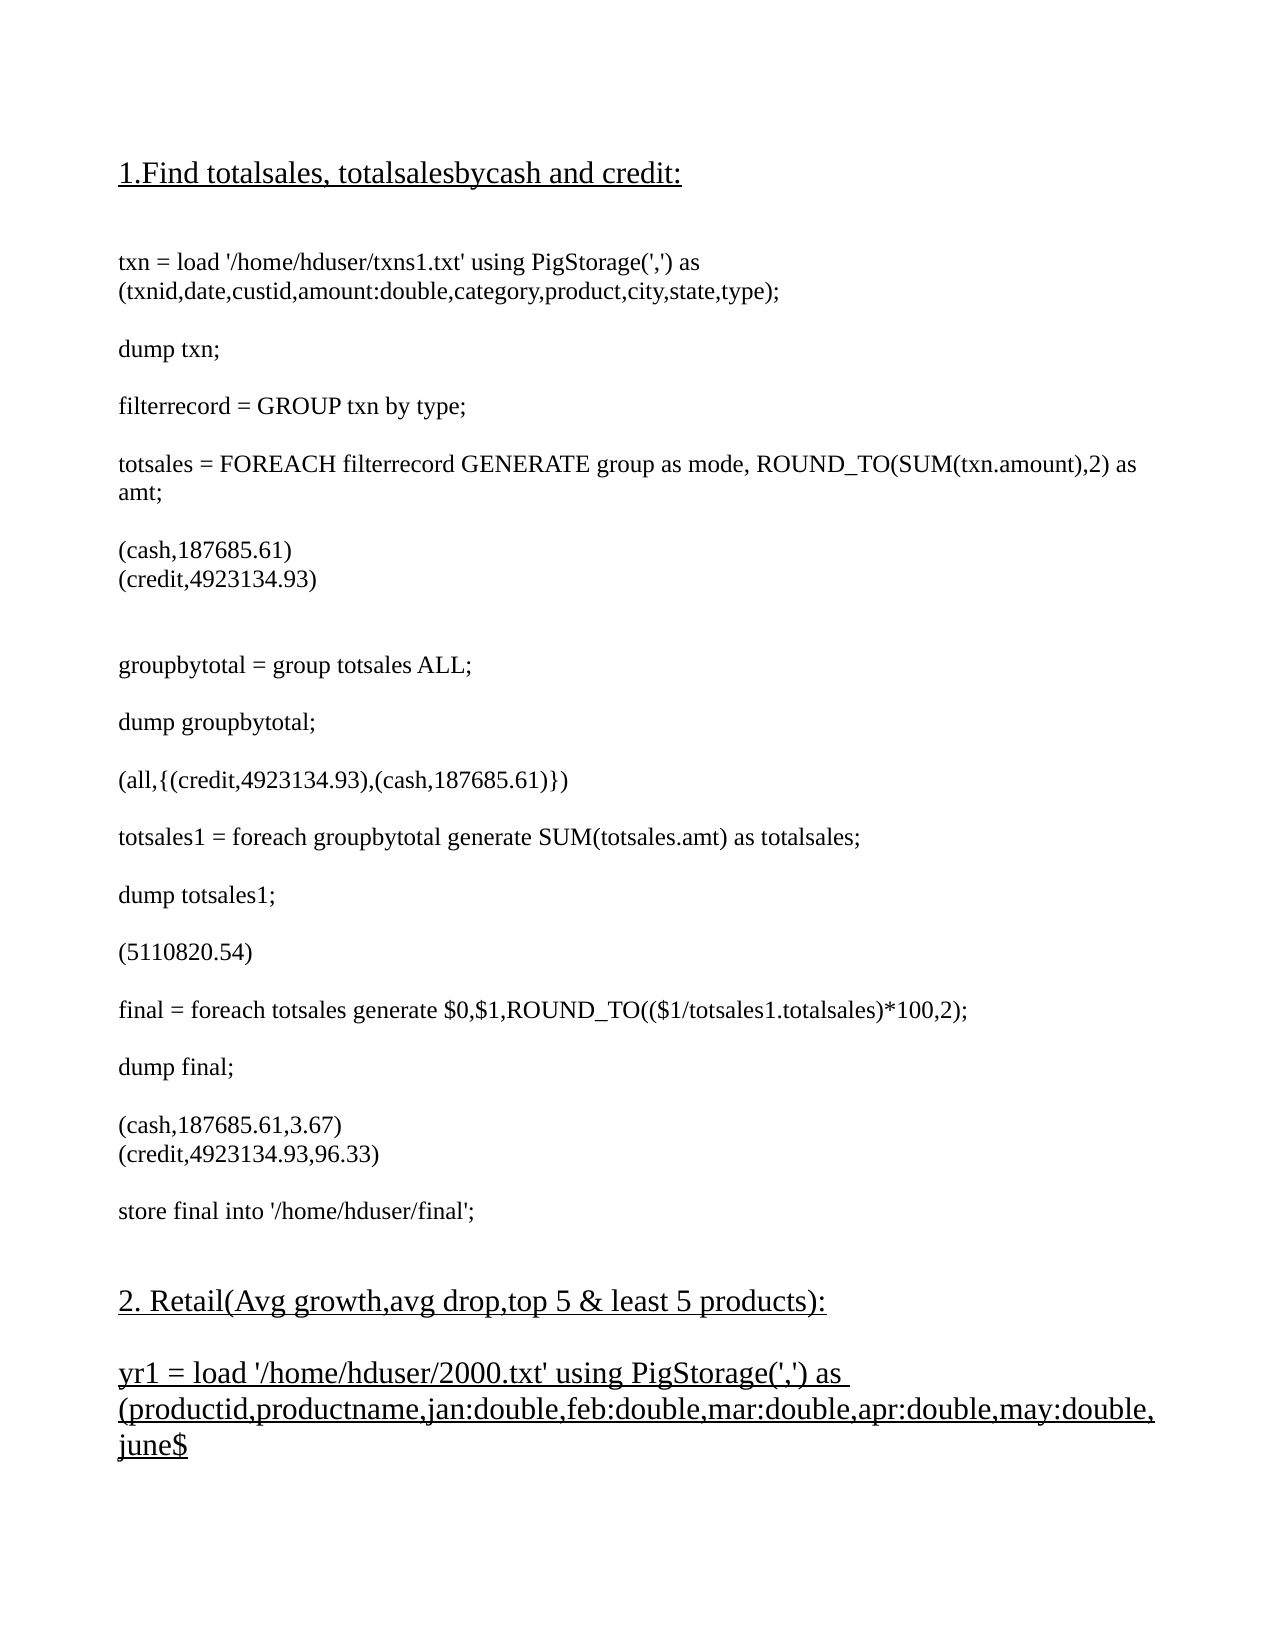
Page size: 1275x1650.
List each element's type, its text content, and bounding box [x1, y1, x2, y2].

text filterrecord = GROUP txn by type; [118, 391, 1157, 420]
text groupbytotal = group totsales ALL; [118, 650, 1157, 679]
text dump totsales1; [118, 880, 1157, 909]
text (cash,187685.61) [118, 535, 1157, 564]
text totsales1 = foreach groupbytotal generate SUM(totsales.amt) as totalsales; [118, 822, 1157, 851]
text store final into '/home/hduser/final'; [118, 1196, 1157, 1225]
text dump txn; [118, 334, 1157, 362]
text yr1 = load '/home/hduser/2000.txt' using PigStorage(',') as (productid,productname,jan:double,feb:double,mar:double,apr:double,may:double,june$ [118, 1354, 1157, 1462]
text final = foreach totsales generate $0,$1,ROUND_TO(($1/totsales1.totalsales)*100,2); [118, 995, 1157, 1024]
text dump final; [118, 1052, 1157, 1081]
text dump groupbytotal; [118, 707, 1157, 736]
text 1.Find totalsales, totalsalesbycash and credit: [118, 154, 1157, 190]
text (cash,187685.61,3.67) [118, 1110, 1157, 1139]
text (all,{(credit,4923134.93),(cash,187685.61)}) [118, 765, 1157, 794]
text totsales = FOREACH filterrecord GENERATE group as mode, ROUND_TO(SUM(txn.amount),2) as amt; [118, 449, 1157, 506]
text (credit,4923134.93) [118, 564, 1157, 592]
text txn = load '/home/hduser/txns1.txt' using PigStorage(',') as (txnid,date,custid,amount:double,category,product,city,state,type); [118, 247, 1157, 305]
text (credit,4923134.93,96.33) [118, 1139, 1157, 1167]
text 2. Retail(Avg growth,avg drop,top 5 & least 5 products): [118, 1282, 1157, 1318]
text (5110820.54) [118, 937, 1157, 966]
